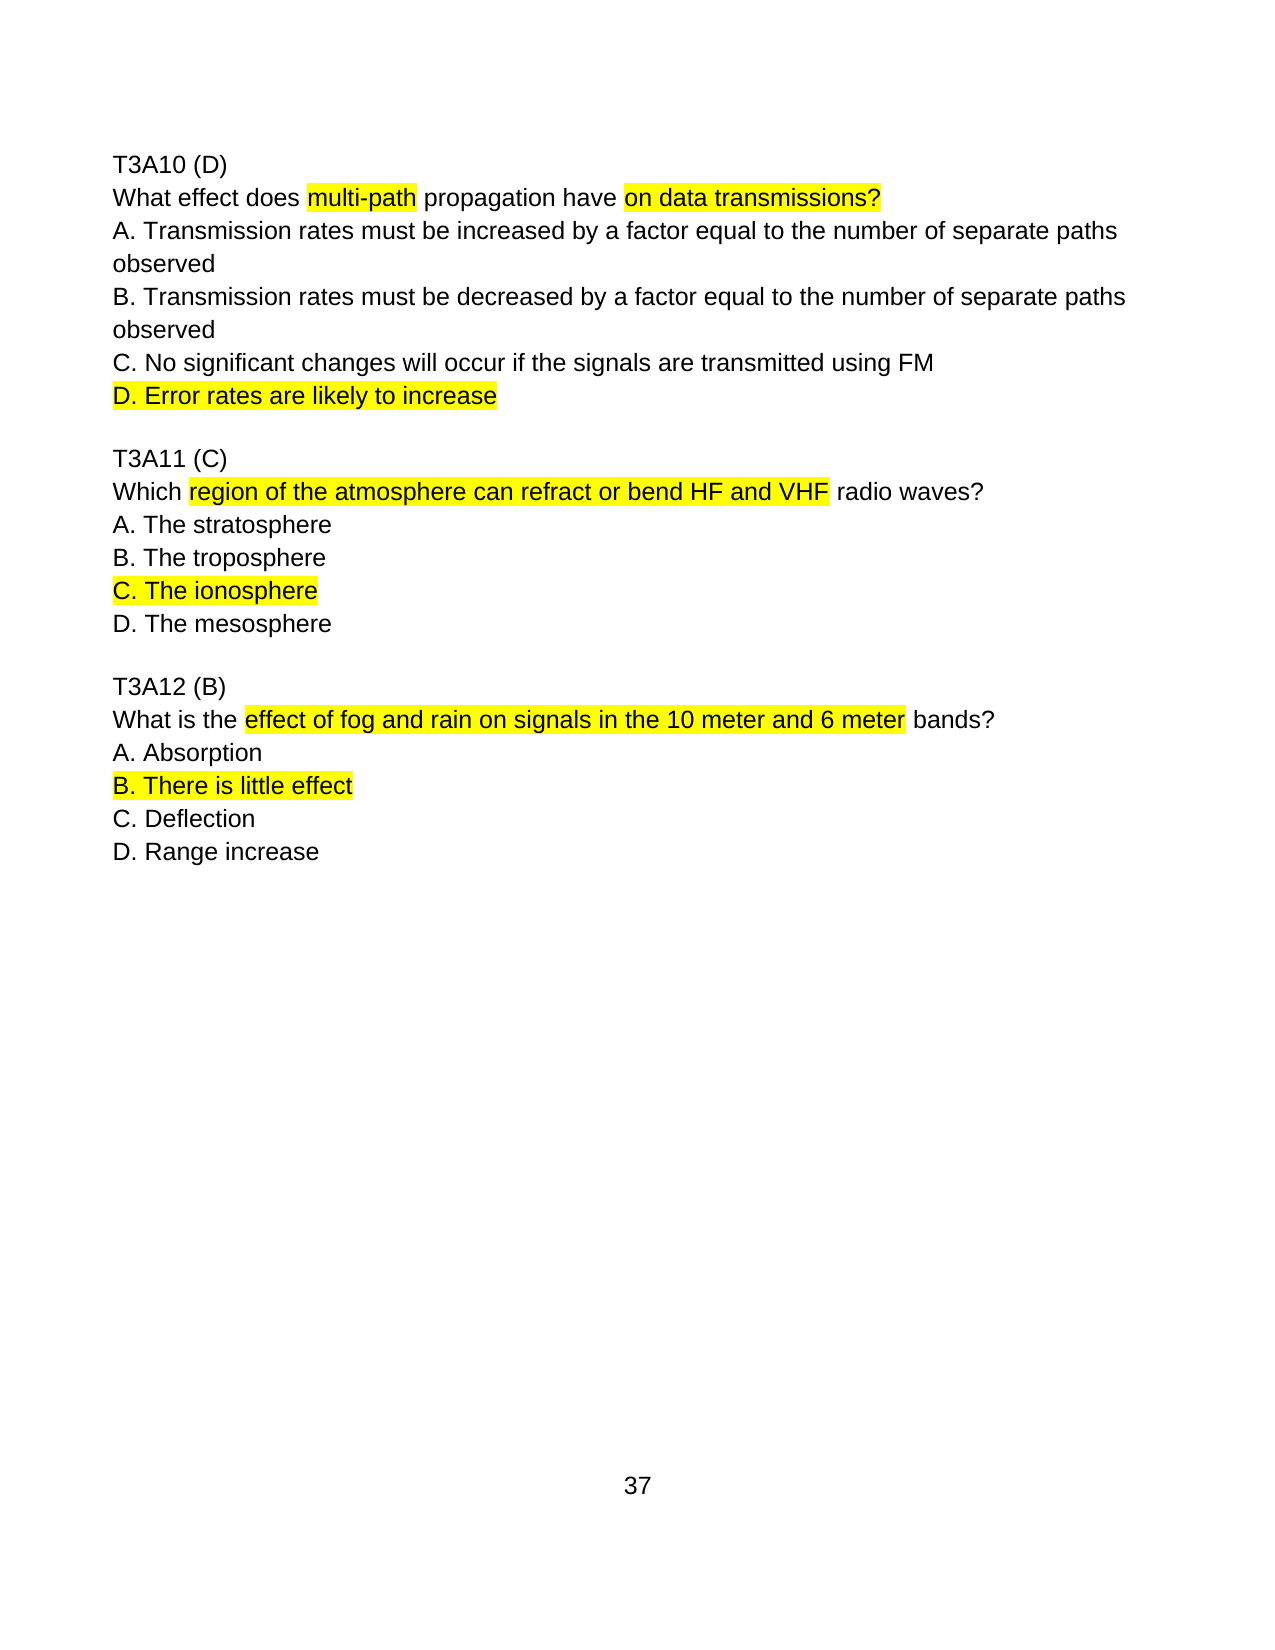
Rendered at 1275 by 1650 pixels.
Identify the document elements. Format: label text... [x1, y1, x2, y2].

text T3A11 (C) Which region of the atmosphere can refract or bend HF and VHF radio waves? A. The stratosphere B. The troposphere C. The ionosphere D. The mesosphere [112, 444, 1162, 638]
text T3A12 (B) What is the effect of fog and rain on signals in the 10 meter and 6 meter bands? A. Absorption B. There is little effect C. Deflection D. Range increase [112, 672, 1162, 866]
text T3A10 (D) What effect does multi-path propagation have on data transmissions? A. Transmission rates must be increased by a factor equal to the number of separate paths observed B. Transmission rates must be decreased by a factor equal to the number of separate paths observed C. No significant changes will occur if the signals are transmitted using FM D. Error rates are likely to increase [112, 150, 1162, 410]
